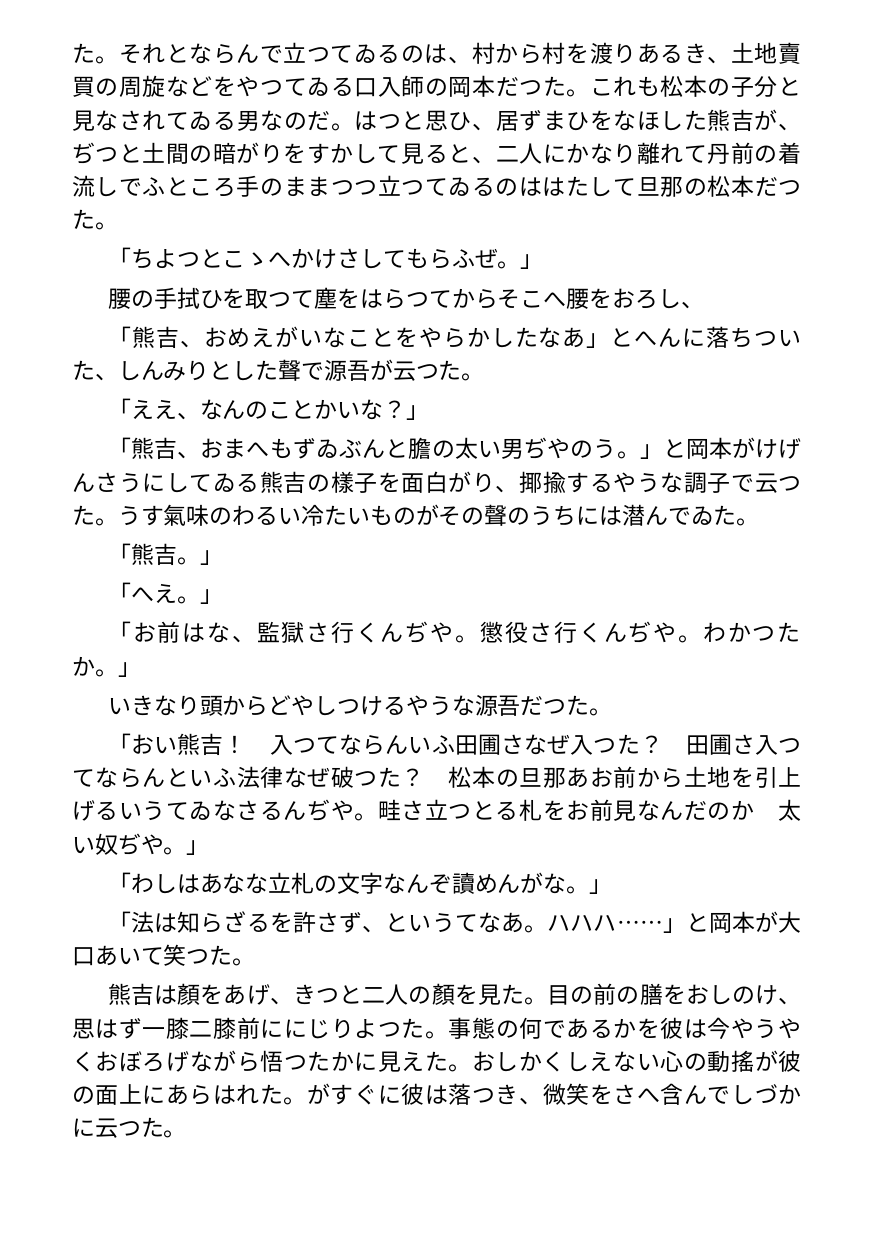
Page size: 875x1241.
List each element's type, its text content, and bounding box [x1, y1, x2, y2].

text いきなり頭からどやしつけるやうな源吾だつた。 [72, 688, 802, 721]
text 「わしはあなな立札の文字なんぞ讀めんがな。」 [72, 866, 802, 899]
text 「熊吉、おめえがいなことをやらかしたなあ」とへんに落ちついた、しんみりとした聲で源吾が云つた。 [72, 320, 802, 386]
text 「熊吉、おまへもずゐぶんと膽の太い男ぢやのう。」と岡本がけげんさうにしてゐる熊吉の樣子を面白がり、揶揄するやうな調子で云つた。うす氣味のわるい冷たいものがその聲のうちには潜んでゐた。 [72, 431, 802, 531]
text 「おい熊吉！ 入つてならんいふ田圃さなぜ入つた？ 田圃さ入つてならんといふ法律なぜ破つた？ 松本の旦那あお前から土地を引上げるいうてゐなさるんぢや。畦さ立つとる札をお前見なんだのか 太い奴ぢや。」 [72, 727, 802, 860]
text 「ええ、なんのことかいな？」 [72, 392, 802, 425]
text た。それとならんで立つてゐるのは、村から村を渡りあるき、土地賣買の周旋などをやつてゐる口入師の岡本だつた。これも松本の子分と見なされてゐる男なのだ。はつと思ひ、居ずまひをなほした熊吉が、ぢつと土間の暗がりをすかして見ると、二人にかなり離れて丹前の着流しでふところ手のままつつ立つてゐるのははたして旦那の松本だつた。 [72, 36, 802, 235]
text 「ちよつとこゝへかけさしてもらふぜ。」 [72, 241, 802, 274]
text 腰の手拭ひを取つて塵をはらつてからそこへ腰をおろし、 [72, 281, 802, 314]
text 「熊吉。」 [72, 537, 802, 570]
text 熊吉は顏をあげ、きつと二人の顏を見た。目の前の膳をおしのけ、思はず一膝二膝前ににじりよつた。事態の何であるかを彼は今やうやくおぼろげながら悟つたかに見えた。おしかくしえない心の動搖が彼の面上にあらはれた。がすぐに彼は落つき、微笑をさへ含んでしづかに云つた。 [72, 977, 802, 1143]
text 「法は知らざるを許さず、というてなあ。ハハハ……」と岡本が大口あいて笑つた。 [72, 905, 802, 971]
text 「へえ。」 [72, 576, 802, 609]
text 「お前はな、監獄さ行くんぢや。懲役さ行くんぢや。わかつたか。」 [72, 615, 802, 682]
